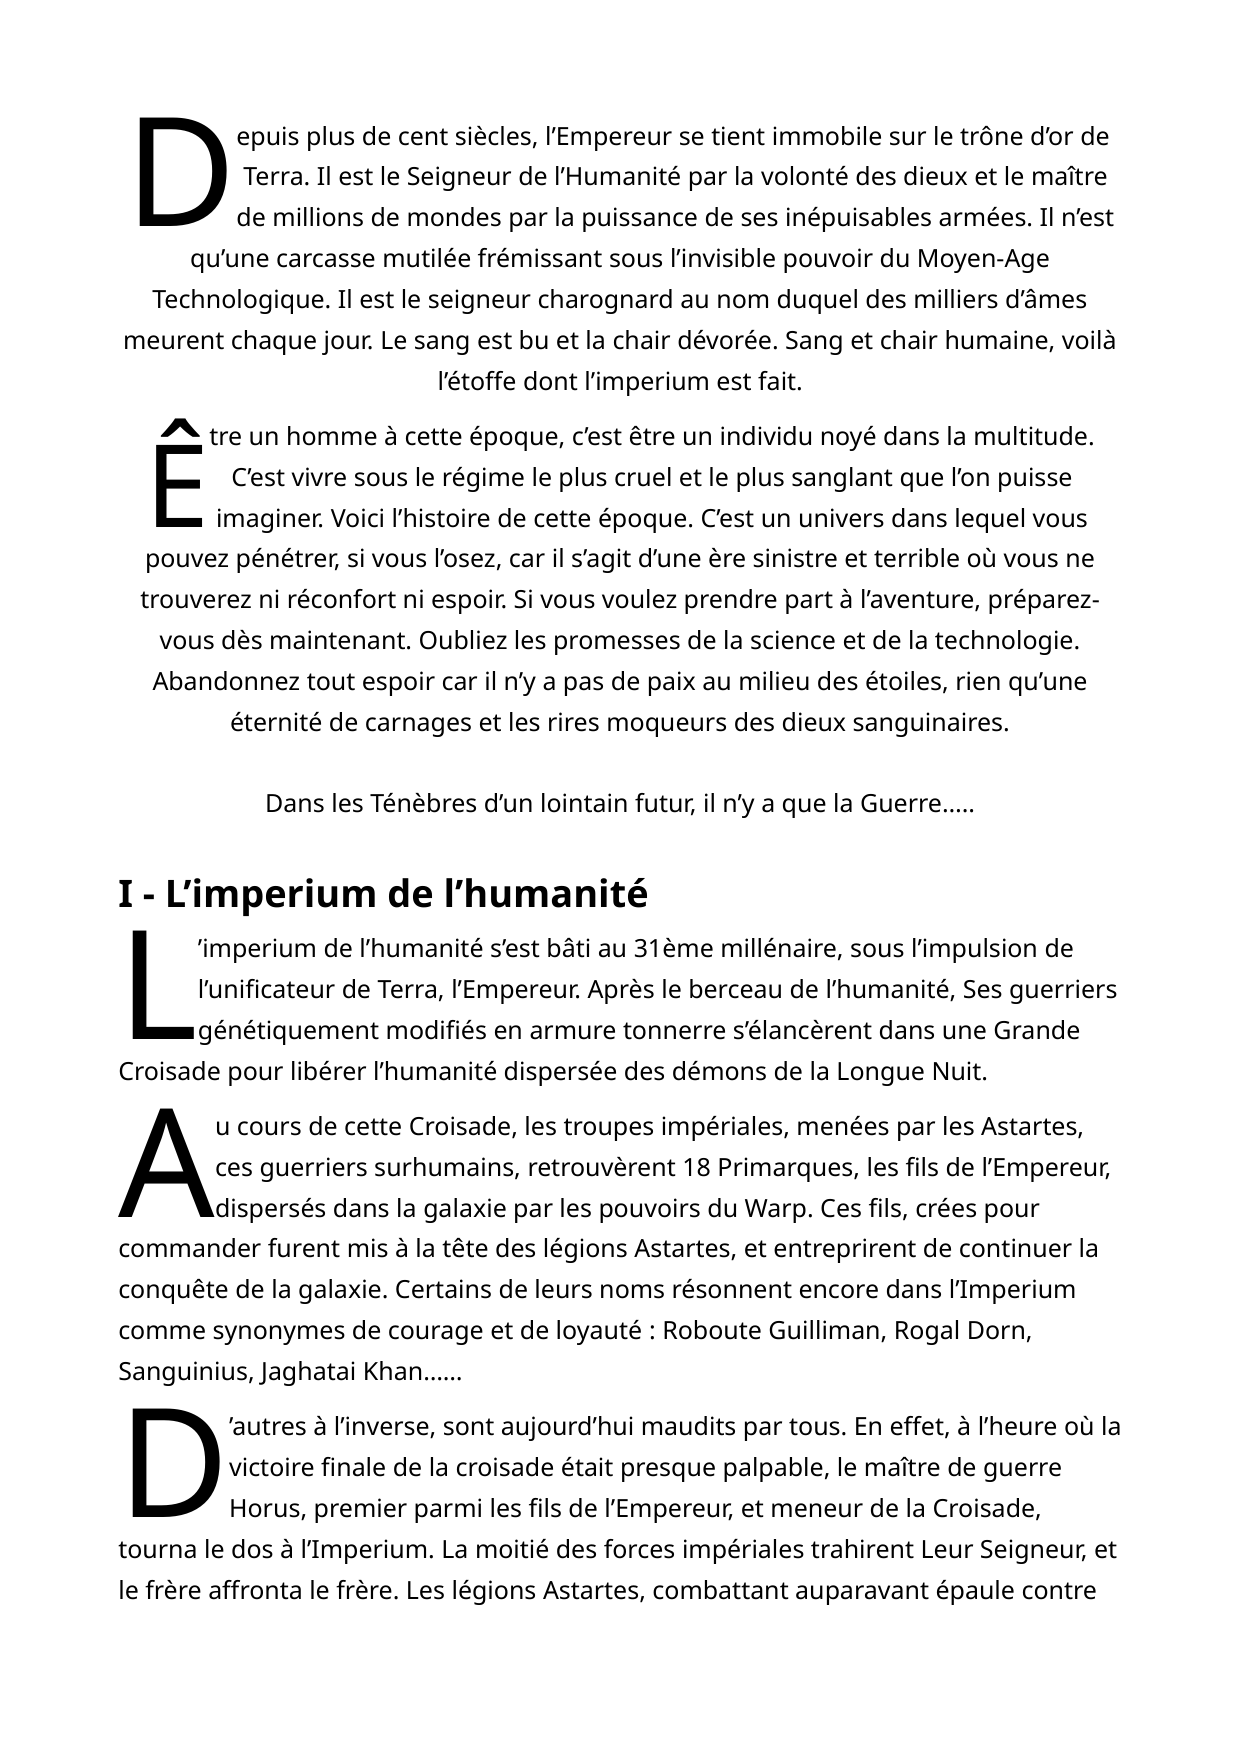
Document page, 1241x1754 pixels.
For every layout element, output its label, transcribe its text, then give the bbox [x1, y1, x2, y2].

text D’autres à l’inverse, sont aujourd’hui maudits par tous. En effet, à l’heure où la victoire finale de la croisade était presque palpable, le maître de guerre Horus, premier parmi les fils de l’Empereur, et meneur de la Croisade, tourna le dos à l’Imperium. La moitié des forces impériales trahirent Leur Seigneur, et le frère affronta le frère. Les légions Astartes, combattant auparavant épaule contre [118, 1409, 1122, 1606]
text Être un homme à cette époque, c’est être un individu noyé dans la multitude. C’est vivre sous le régime le plus cruel et le plus sanglant que l’on puisse imaginer. Voici l’histoire de cette époque. C’est un univers dans lequel vous pouvez pénétrer, si vous l’osez, car il s’agit d’une ère sinistre et terrible où vous ne trouverez ni réconfort ni espoir. Si vous voulez prendre part à l’aventure, préparez-vous dès maintenant. Oubliez les promesses de la science et de la technologie. Abandonnez tout espoir car il n’y a pas de paix au milieu des étoiles, rien qu’une éternité de carnages et les rires moqueurs des dieux sanguinaires. Dans les Ténèbres d’un lointain futur, il n’y a que la Guerre….. [118, 418, 1122, 820]
subtitle I - L’imperium de l’humanité [118, 866, 1122, 918]
text L’imperium de l’humanité s’est bâti au 31ème millénaire, sous l’impulsion de l’unificateur de Terra, l’Empereur. Après le berceau de l’humanité, Ses guerriers génétiquement modifiés en armure tonnerre s’élancèrent dans une Grande Croisade pour libérer l’humanité dispersée des démons de la Longue Nuit. [118, 931, 1122, 1087]
text Au cours de cette Croisade, les troupes impériales, menées par les Astartes, ces guerriers surhumains, retrouvèrent 18 Primarques, les fils de l’Empereur, dispersés dans la galaxie par les pouvoirs du Warp. Ces fils, crées pour commander furent mis à la tête des légions Astartes, et entreprirent de continuer la conquête de la galaxie. Certains de leurs noms résonnent encore dans l’Imperium comme synonymes de courage et de loyauté : Roboute Guilliman, Rogal Dorn, Sanguinius, Jaghatai Khan…… [118, 1108, 1122, 1388]
text Depuis plus de cent siècles, l’Empereur se tient immobile sur le trône d’or de Terra. Il est le Seigneur de l’Humanité par la volonté des dieux et le maître de millions de mondes par la puissance de ses inépuisables armées. Il n’est qu’une carcasse mutilée frémissant sous l’invisible pouvoir du Moyen-Age Technologique. Il est le seigneur charognard au nom duquel des milliers d’âmes meurent chaque jour. Le sang est bu et la chair dévorée. Sang et chair humaine, voilà l’étoffe dont l’imperium est fait. [118, 118, 1122, 397]
